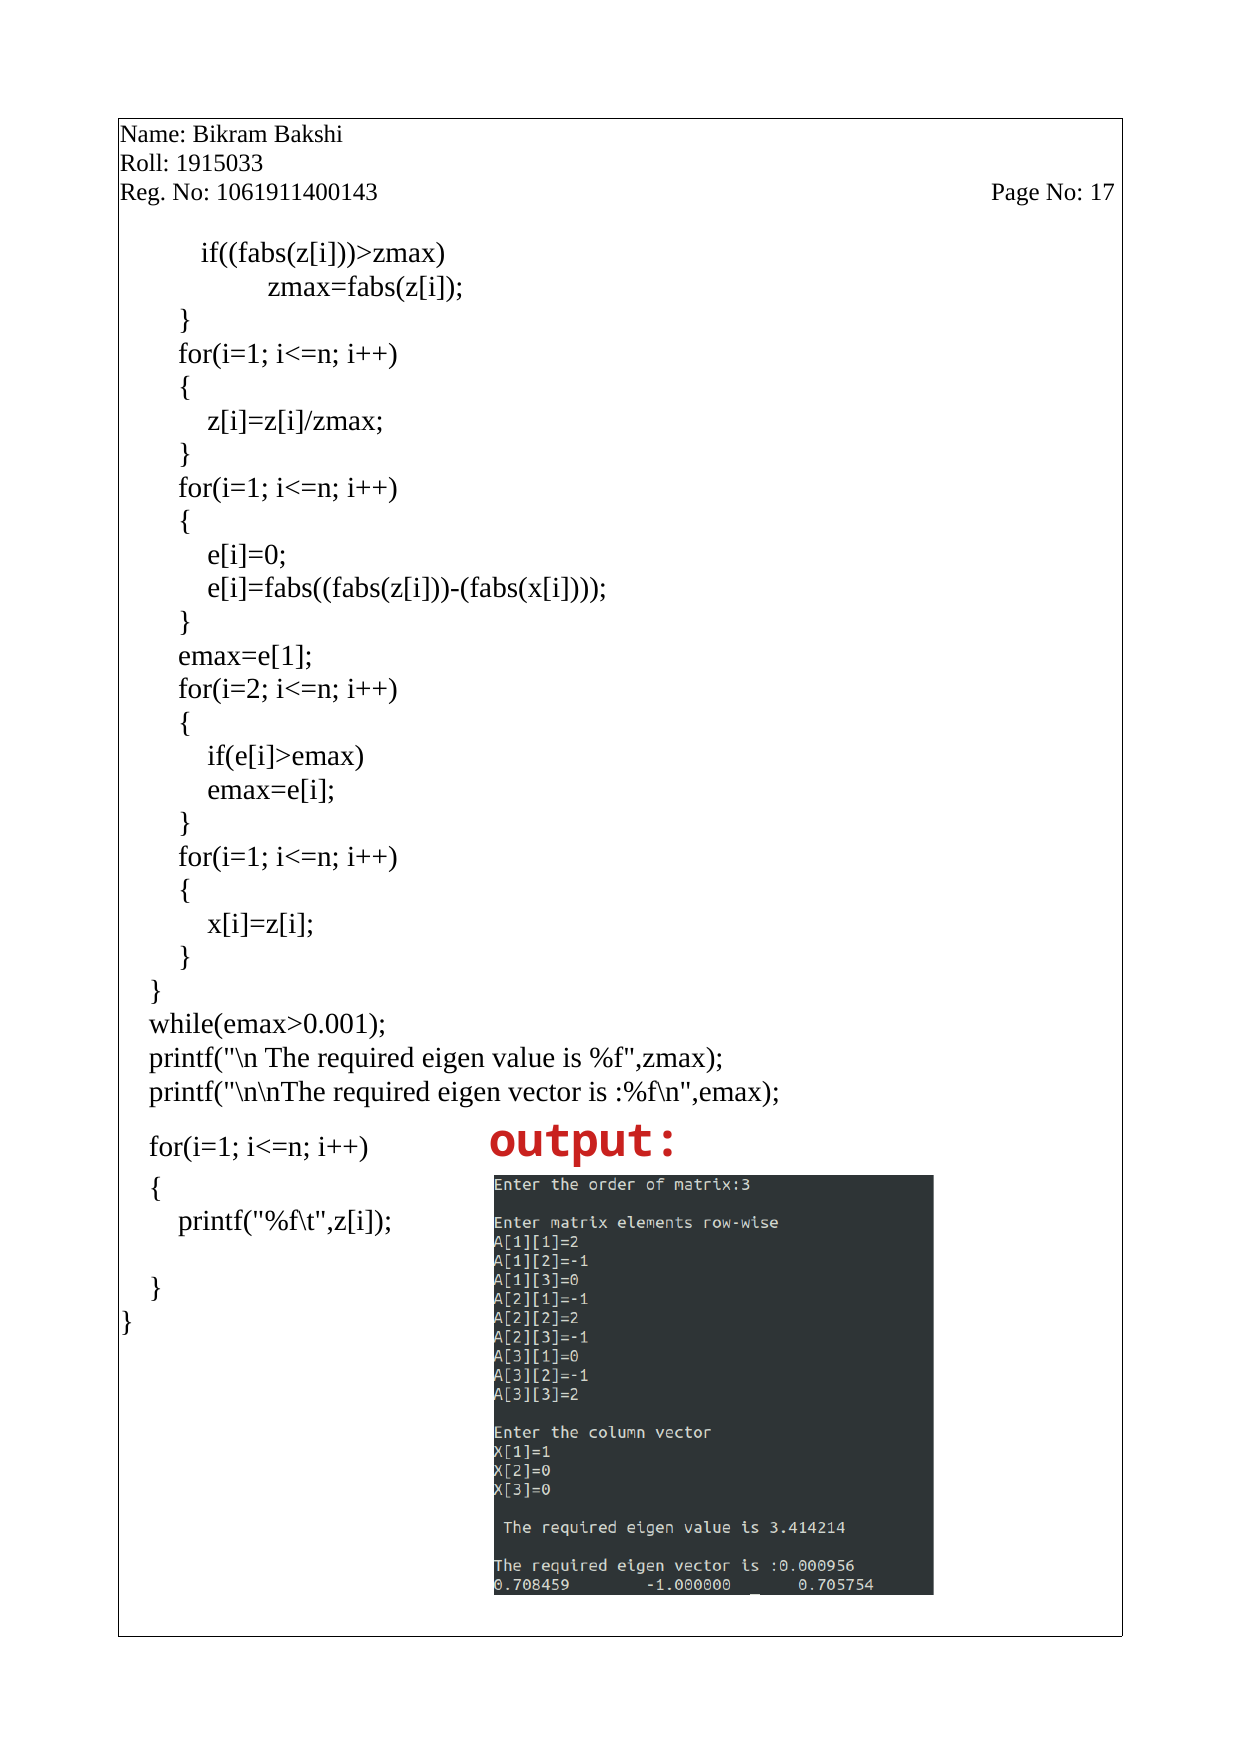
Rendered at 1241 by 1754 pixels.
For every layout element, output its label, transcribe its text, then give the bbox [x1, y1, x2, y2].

text { [119, 1170, 1121, 1203]
text { [119, 503, 1121, 537]
text printf("\n\nThe required eigen vector is :%f\n",emax); [119, 1074, 1121, 1107]
text { [119, 369, 1121, 403]
text for(i=1; i<=n; i++) output: [119, 1107, 1121, 1170]
text if((fabs(z[i]))>zmax) [119, 235, 1121, 269]
text emax=e[i]; [119, 772, 1121, 805]
text } [119, 1270, 494, 1304]
text for(i=1; i<=n; i++) [119, 470, 1121, 503]
text printf("%f\t",z[i]); [119, 1203, 494, 1270]
text [934, 1304, 1121, 1337]
text } [119, 973, 1121, 1007]
text } [119, 302, 1121, 336]
text e[i]=0; [119, 537, 1121, 571]
text zmax=fabs(z[i]); [119, 269, 1121, 302]
text { [119, 872, 1121, 906]
text emax=e[1]; [119, 638, 1121, 671]
text printf("\n The required eigen value is %f",zmax); [119, 1040, 1121, 1074]
text } [119, 604, 1121, 638]
text e[i]=fabs((fabs(z[i]))-(fabs(x[i]))); [119, 571, 1121, 604]
text } [119, 805, 1121, 839]
text } [119, 1304, 494, 1337]
picture [494, 1175, 934, 1595]
text if(e[i]>emax) [119, 738, 1121, 772]
text for(i=1; i<=n; i++) [119, 336, 1121, 369]
text z[i]=z[i]/zmax; [119, 403, 1121, 436]
text while(emax>0.001); [119, 1007, 1121, 1040]
text [934, 1270, 1121, 1304]
text [934, 1203, 1121, 1270]
text } [119, 436, 1121, 470]
text for(i=2; i<=n; i++) [119, 671, 1121, 705]
text x[i]=z[i]; [119, 906, 1121, 939]
text { [119, 705, 1121, 738]
text for(i=1; i<=n; i++) [119, 839, 1121, 872]
text } [119, 939, 1121, 973]
